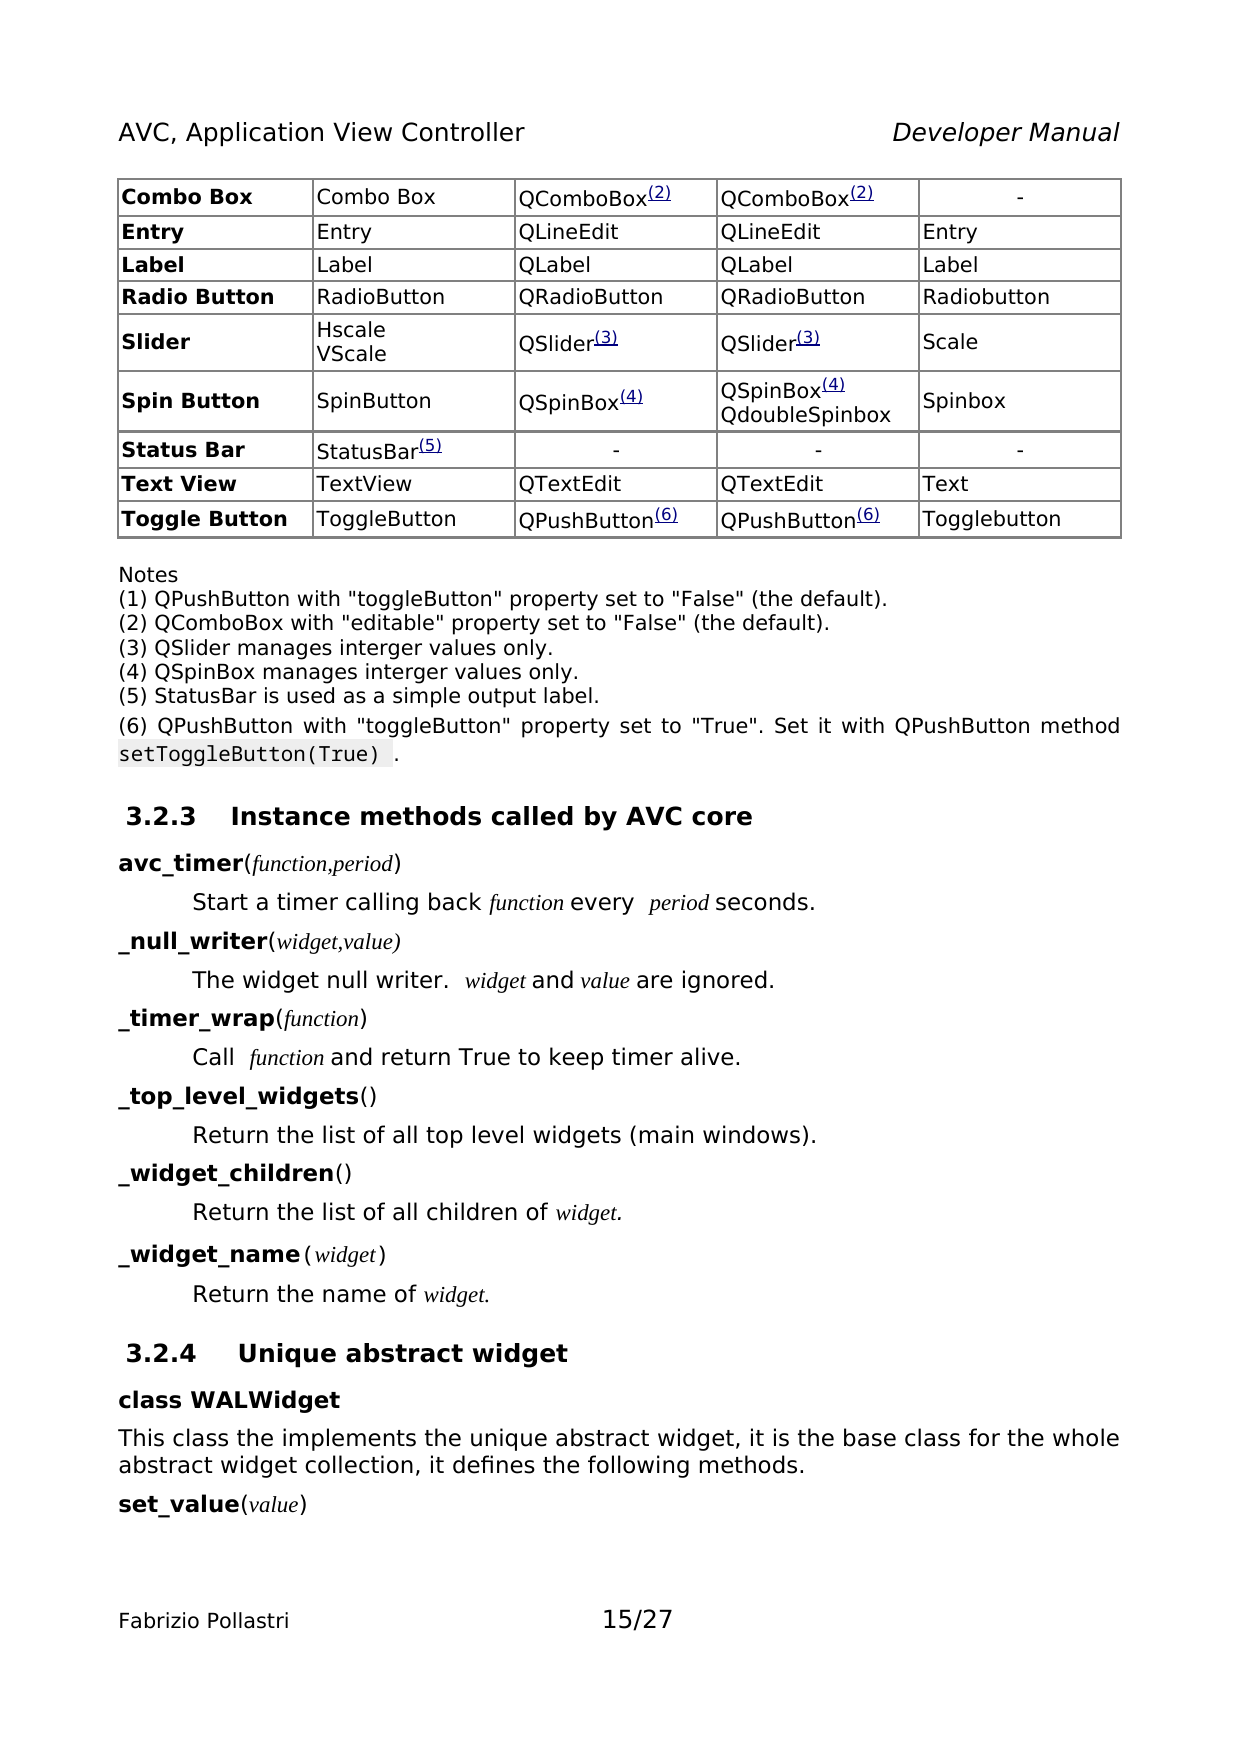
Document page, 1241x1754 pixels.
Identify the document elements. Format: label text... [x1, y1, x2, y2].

table_cell QComboBox(2) [718, 180, 918, 215]
table_cell Radio Button [119, 282, 312, 313]
text (1) QPushButton with "toggleButton" property set to "False" (the default). [118, 587, 1122, 611]
table_cell Combo Box [119, 180, 312, 215]
text The widget null writer. widget and value are ignored. [192, 967, 1122, 993]
text class WALWidget [118, 1387, 1122, 1413]
text _timer_wrap(function) [118, 1006, 1122, 1032]
text Return the list of all children of widget. [192, 1199, 1122, 1226]
table_cell Spinbox [920, 372, 1120, 430]
table_cell Entry [920, 217, 1120, 247]
table_cell - [920, 180, 1120, 215]
text set_value(value) [118, 1491, 1122, 1518]
table_cell - [718, 433, 918, 467]
table_cell Label [314, 250, 514, 280]
text Call function and return True to keep timer alive. [192, 1044, 1122, 1071]
table_cell Entry [119, 217, 312, 247]
table_cell QRadioButton [718, 282, 918, 313]
text _widget_name(widget) [118, 1238, 1122, 1269]
text (6) QPushButton with "toggleButton" property set to "True". Set it with QPushButton method setToggleButton(True) . [118, 714, 1122, 767]
text Return the name of widget. [192, 1281, 1122, 1308]
table_cell Combo Box [314, 180, 514, 215]
table_cell Slider [119, 315, 312, 369]
table_cell Radiobutton [920, 282, 1120, 313]
table_cell RadioButton [314, 282, 514, 313]
table_cell Togglebutton [920, 502, 1120, 536]
table_cell Spin Button [119, 372, 312, 430]
text (3) QSlider manages interger values only. [118, 636, 1122, 660]
table_cell Entry [314, 217, 514, 247]
table_cell Status Bar [119, 433, 312, 467]
subtitle Unique abstract widget [118, 1339, 1122, 1368]
table_cell QLabel [516, 250, 716, 280]
table_cell SpinButton [314, 372, 514, 430]
table_cell - [920, 433, 1120, 467]
table_cell ToggleButton [314, 502, 514, 536]
table_cell Label [119, 250, 312, 280]
table_cell Hscale VScale [314, 315, 514, 369]
text (4) QSpinBox manages interger values only. [118, 660, 1122, 684]
text _widget_children() [118, 1161, 1122, 1187]
subtitle Instance methods called by AVC core [118, 798, 1122, 832]
text Return the list of all top level widgets (main windows). [192, 1122, 1122, 1148]
table_cell QSpinBox(4) QdoubleSpinbox [718, 372, 918, 430]
table_cell QLineEdit [718, 217, 918, 247]
table_cell QSlider(3) [516, 315, 716, 369]
table_cell QSpinBox(4) [516, 372, 716, 430]
text avc_timer(function,period) [118, 851, 1122, 877]
text (5) StatusBar is used as a simple output label. [118, 684, 1122, 708]
table_cell QLabel [718, 250, 918, 280]
text (2) QComboBox with "editable" property set to "False" (the default). [118, 611, 1122, 636]
text This class the implements the unique abstract widget, it is the base class for the whole abstract widget collection, it defines the following methods. [118, 1426, 1122, 1479]
table_cell Toggle Button [119, 502, 312, 536]
table_cell QRadioButton [516, 282, 716, 313]
table_cell Scale [920, 315, 1120, 369]
table_cell QSlider(3) [718, 315, 918, 369]
table_cell Text View [119, 469, 312, 500]
text _null_writer(widget,value) [118, 928, 1122, 955]
text Notes [118, 563, 1122, 587]
table_cell Label [920, 250, 1120, 280]
table_cell QTextEdit [516, 469, 716, 500]
text Start a timer calling back function every period seconds. [192, 889, 1122, 916]
table_cell QComboBox(2) [516, 180, 716, 215]
text _top_level_widgets() [118, 1083, 1122, 1110]
table_cell QPushButton(6) [718, 502, 918, 536]
table_cell - [516, 433, 716, 467]
table_cell Text [920, 469, 1120, 500]
table_cell TextView [314, 469, 514, 500]
table_cell QLineEdit [516, 217, 716, 247]
table_cell StatusBar(5) [314, 433, 514, 467]
table_cell QTextEdit [718, 469, 918, 500]
table_cell QPushButton(6) [516, 502, 716, 536]
